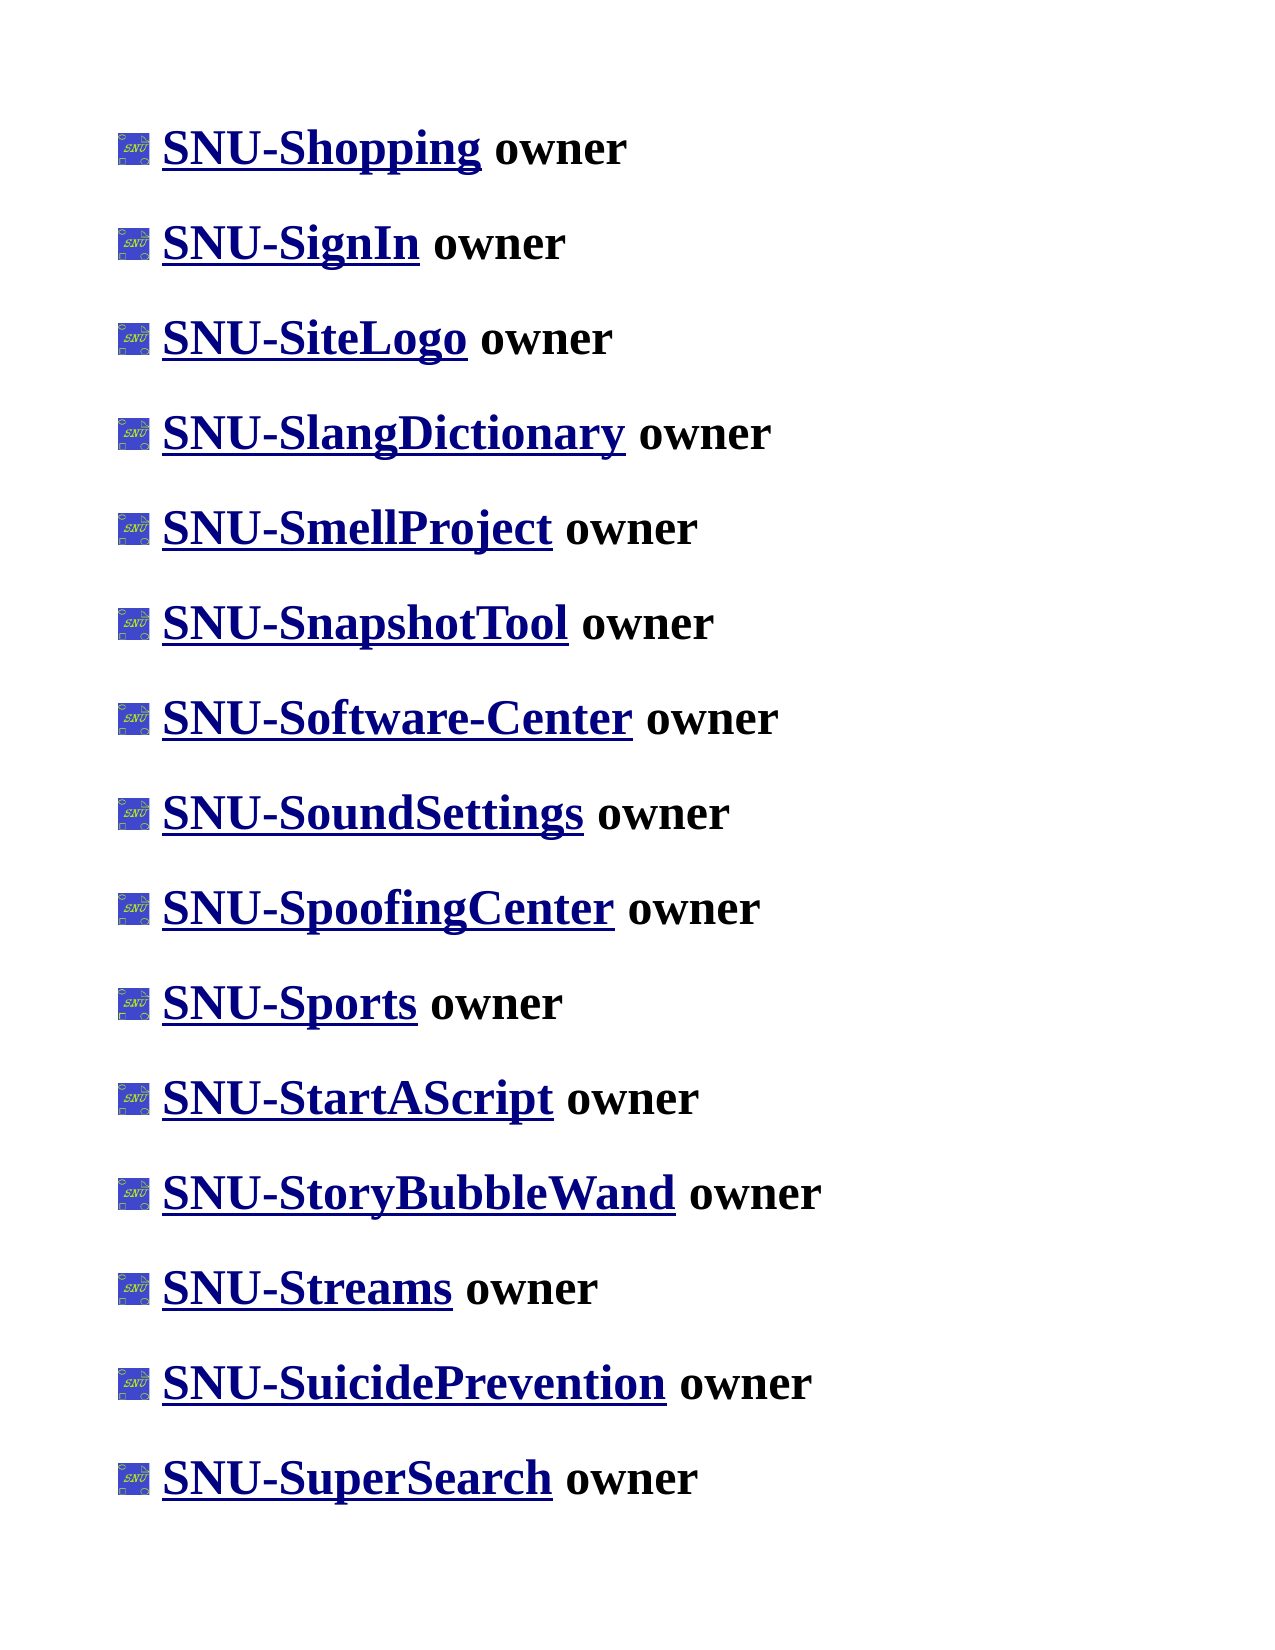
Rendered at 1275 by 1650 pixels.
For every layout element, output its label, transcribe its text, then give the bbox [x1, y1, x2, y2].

picture [118, 133, 150, 165]
subtitle SNU-SmellProject owner [118, 498, 1157, 556]
picture [118, 798, 150, 830]
subtitle SNU-SpoofingCenter owner [118, 878, 1157, 936]
subtitle SNU-Streams owner [118, 1258, 1157, 1316]
picture [118, 323, 150, 355]
subtitle SNU-Shopping owner [118, 118, 1157, 176]
picture [118, 513, 150, 545]
picture [118, 228, 150, 260]
subtitle SNU-SuperSearch owner [118, 1448, 1157, 1506]
subtitle SNU-Software-Center owner [118, 688, 1157, 746]
picture [118, 608, 150, 640]
picture [118, 703, 150, 735]
picture [118, 1368, 150, 1400]
subtitle SNU-SoundSettings owner [118, 783, 1157, 841]
subtitle SNU-StartAScript owner [118, 1068, 1157, 1126]
picture [118, 418, 150, 450]
picture [118, 893, 150, 925]
subtitle SNU-SnapshotTool owner [118, 593, 1157, 651]
subtitle SNU-SiteLogo owner [118, 308, 1157, 366]
picture [118, 1273, 150, 1305]
subtitle SNU-StoryBubbleWand owner [118, 1163, 1157, 1221]
subtitle SNU-SlangDictionary owner [118, 403, 1157, 461]
picture [118, 988, 150, 1020]
subtitle SNU-SignIn owner [118, 213, 1157, 271]
picture [118, 1083, 150, 1115]
picture [118, 1178, 150, 1210]
picture [118, 1463, 150, 1495]
subtitle SNU-Sports owner [118, 973, 1157, 1031]
subtitle SNU-SuicidePrevention owner [118, 1353, 1157, 1411]
